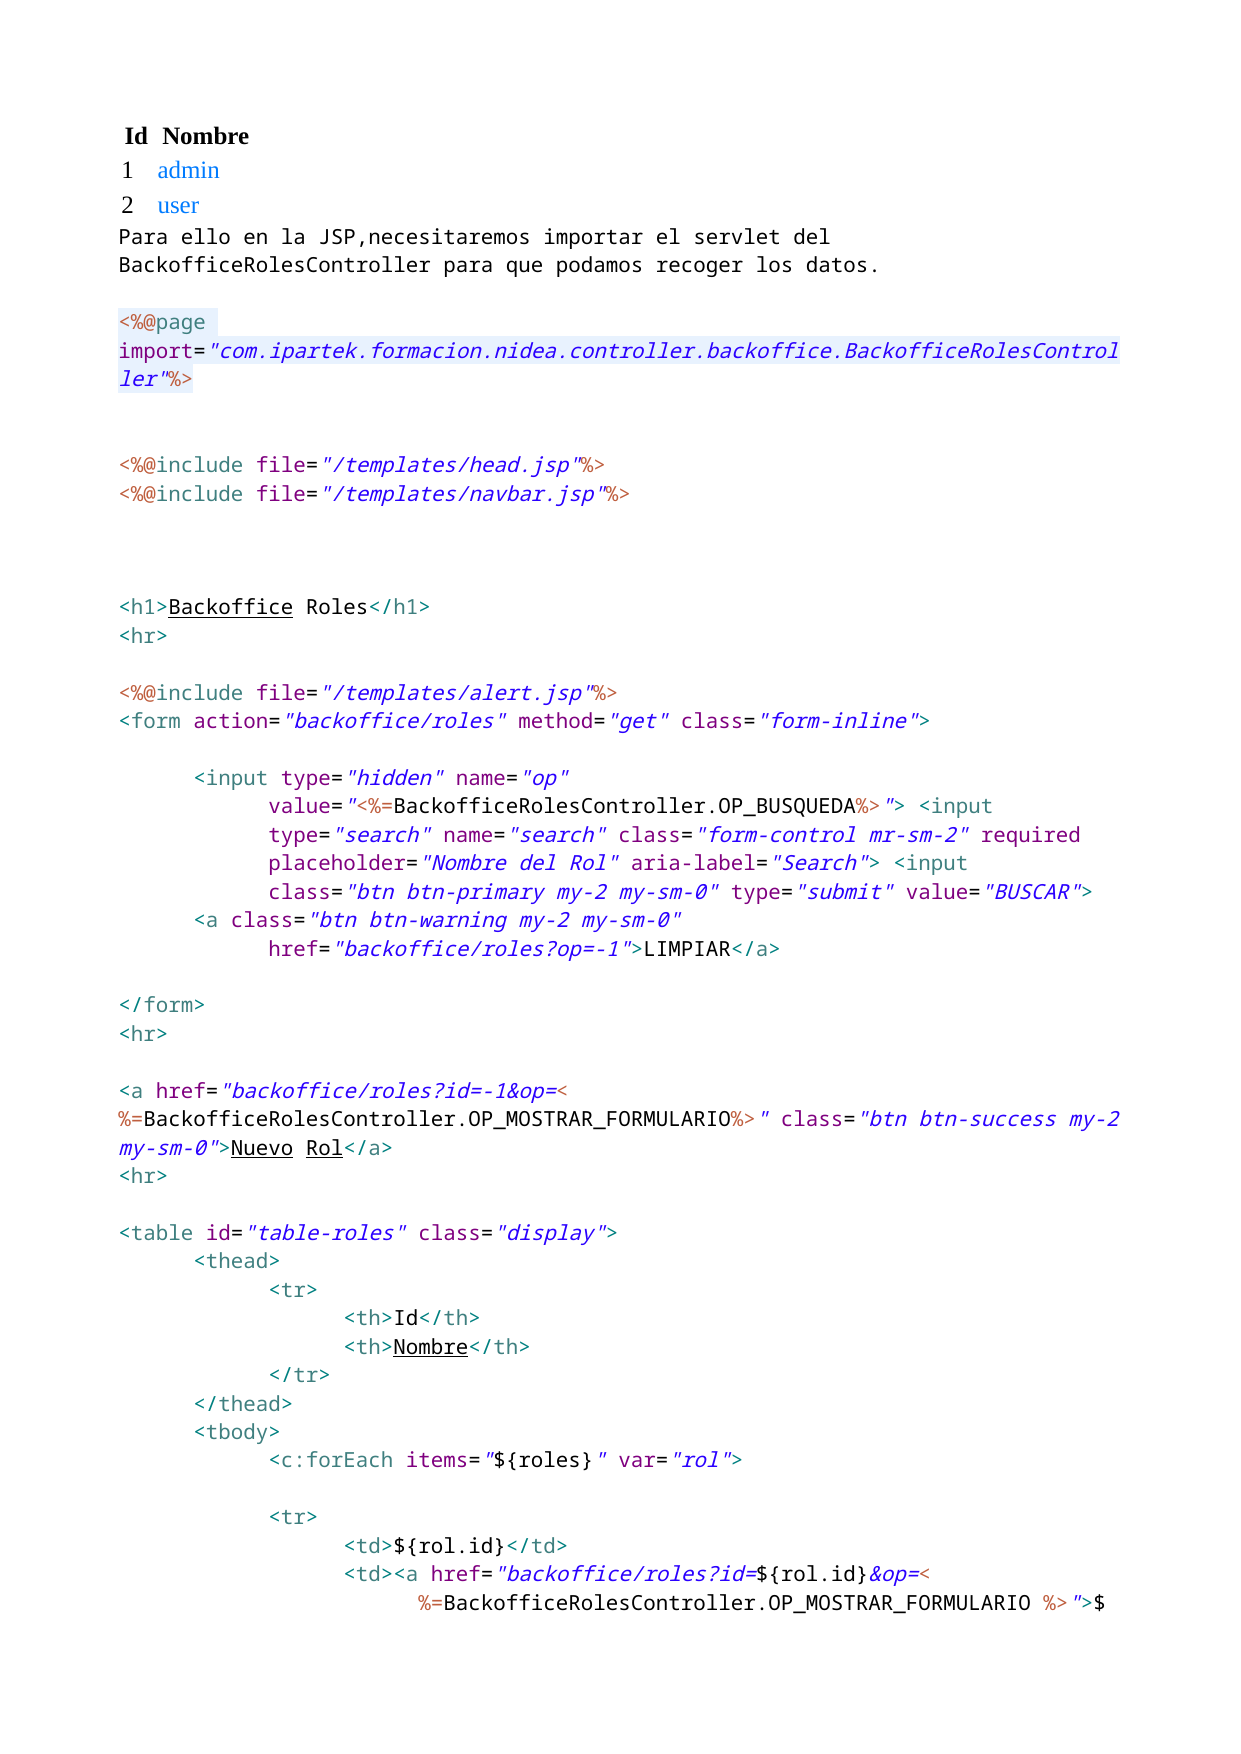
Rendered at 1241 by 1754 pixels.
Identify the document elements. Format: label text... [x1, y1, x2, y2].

table_cell 1 [118, 153, 154, 187]
text <td><a href="backoffice/roles?id=${rol.id}&op=< %=BackofficeRolesController.OP_MOSTRAR_FORMULARIO %>">$ [118, 1559, 1122, 1616]
text <thead> [118, 1247, 1122, 1275]
table_cell admin [154, 153, 257, 187]
text <c:forEach items="${roles}" var="rol"> [118, 1446, 1122, 1474]
text placeholder="Nombre del Rol" aria-label="Search"> <input [118, 848, 1122, 877]
text <input type="hidden" name="op" [118, 763, 1122, 792]
text type="search" name="search" class="form-control mr-sm-2" required [118, 820, 1122, 848]
text <td>${rol.id}</td> [118, 1531, 1122, 1559]
text <th>Nombre</th> [118, 1332, 1122, 1360]
text </tr> [118, 1360, 1122, 1389]
text <hr> [118, 621, 1122, 649]
text <th>Id</th> [118, 1303, 1122, 1332]
text <tbody> [118, 1417, 1122, 1446]
text </form> [118, 991, 1122, 1019]
table_cell 2 [118, 187, 154, 222]
table_header Nombre [154, 118, 257, 153]
text <tr> [118, 1502, 1122, 1531]
text <a href="backoffice/roles?id=-1&op=<%=BackofficeRolesController.OP_MOSTRAR_FORMULARIO%>" class="btn btn-success my-2 my-sm-0">Nuevo Rol</a> [118, 1076, 1122, 1161]
text Para ello en la JSP,necesitaremos importar el servlet del BackofficeRolesController para que podamos recoger los datos. [118, 222, 1122, 279]
text value="<%=BackofficeRolesController.OP_BUSQUEDA%>"> <input [118, 792, 1122, 820]
text <%@include file="/templates/alert.jsp"%> [118, 678, 1122, 706]
text </thead> [118, 1389, 1122, 1417]
table_cell user [154, 187, 257, 222]
text <h1>Backoffice Roles</h1> [118, 592, 1122, 621]
text <table id="table-roles" class="display"> [118, 1218, 1122, 1247]
table_header Id [118, 118, 154, 153]
text <hr> [118, 1019, 1122, 1047]
text href="backoffice/roles?op=-1">LIMPIAR</a> [118, 934, 1122, 962]
text <%@include file="/templates/head.jsp"%> [118, 450, 1122, 479]
text <a class="btn btn-warning my-2 my-sm-0" [118, 905, 1122, 934]
text class="btn btn-primary my-2 my-sm-0" type="submit" value="BUSCAR"> [118, 877, 1122, 905]
text <tr> [118, 1275, 1122, 1303]
text <%@include file="/templates/navbar.jsp"%> [118, 479, 1122, 507]
text <hr> [118, 1161, 1122, 1190]
text <form action="backoffice/roles" method="get" class="form-inline"> [118, 706, 1122, 735]
text <%@page import="com.ipartek.formacion.nidea.controller.backoffice.BackofficeRolesController"%> [118, 307, 1122, 393]
